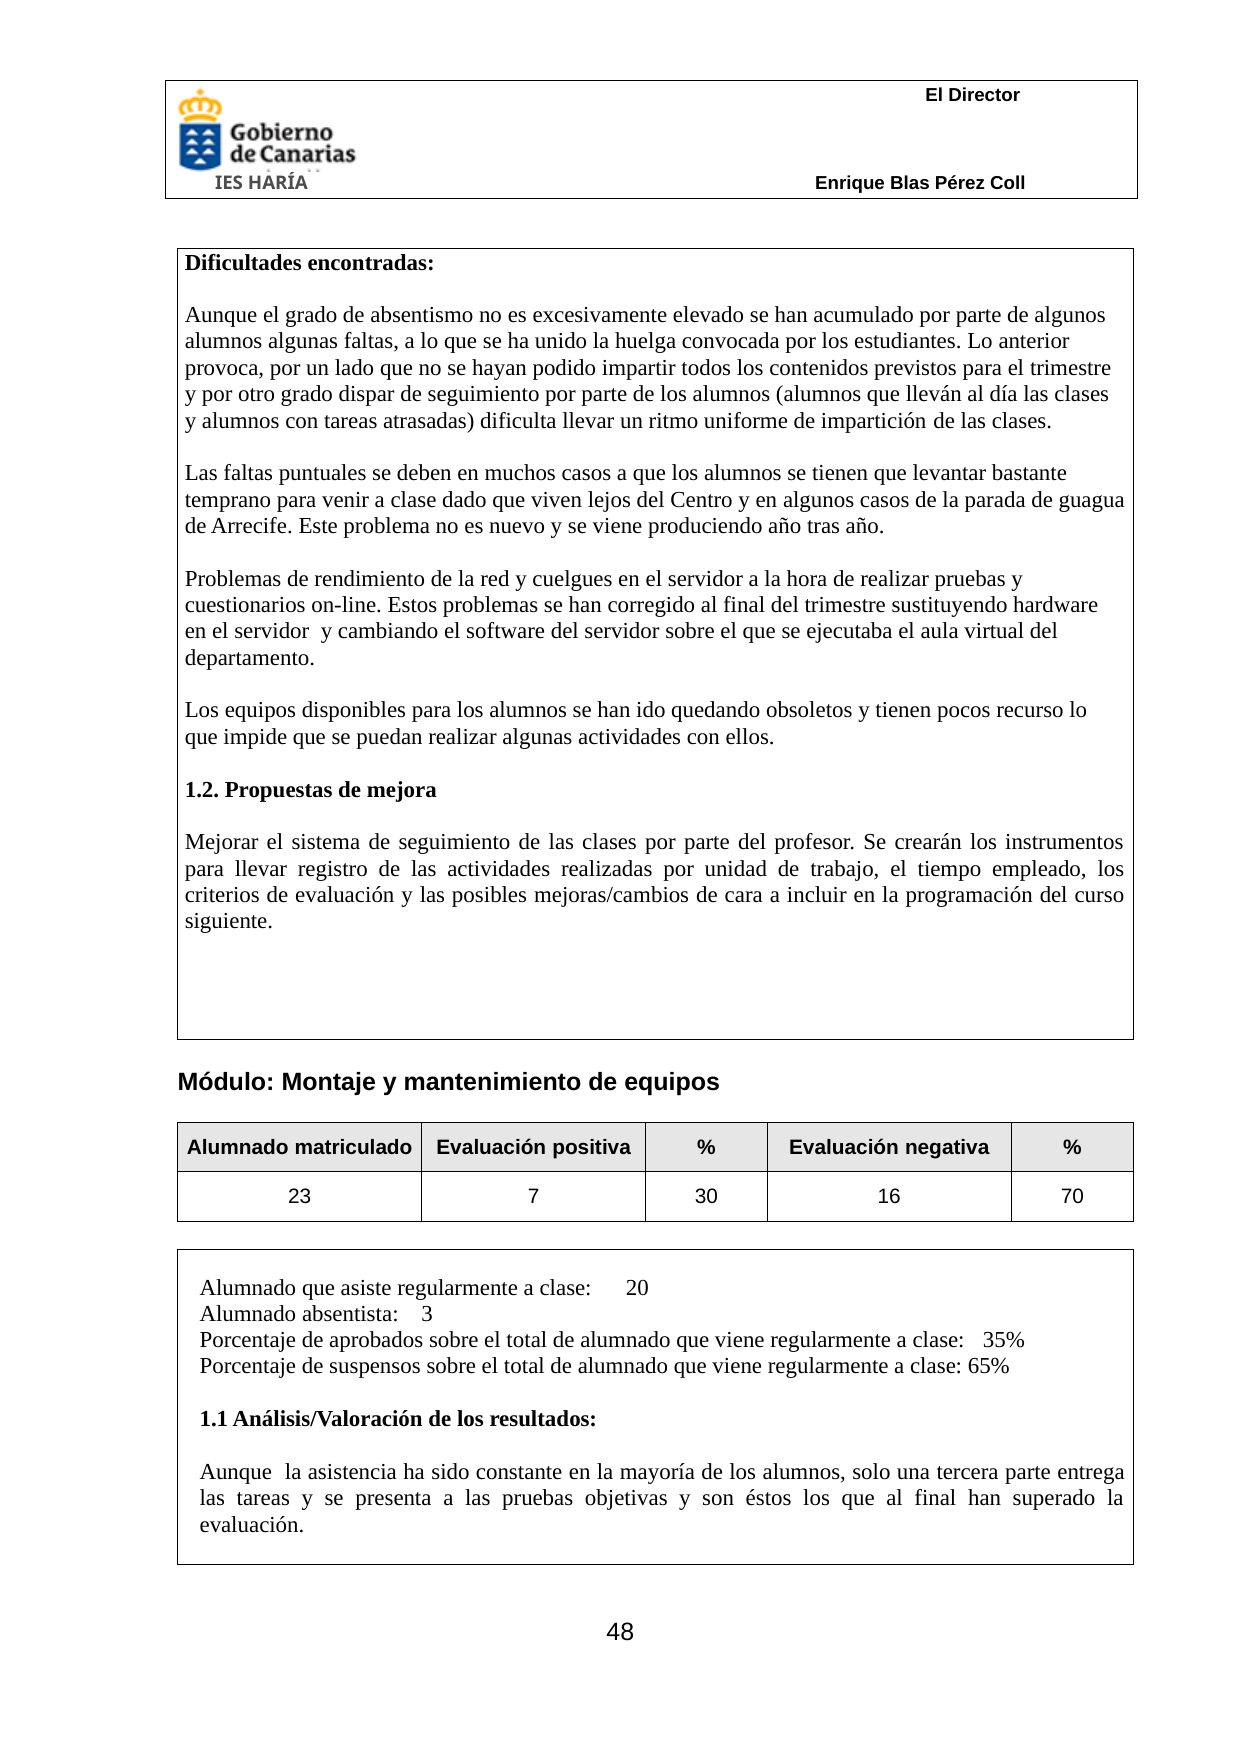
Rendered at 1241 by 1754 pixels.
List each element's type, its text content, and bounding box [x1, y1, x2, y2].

table_cell 30 [646, 1172, 767, 1221]
table_header Dificultades encontradas: Aunque el grado de absentismo no es excesivamente elevado se han acumulado por parte de algunos alumnos algunas faltas, a lo que se ha unido la huelga convocada por los estudiantes. Lo anterior provoca, por un lado que no se hayan podido impartir todos los contenidos previstos para el trimestre y por otro grado dispar de seguimiento por parte de los alumnos (alumnos que lleván al día las clases y alumnos con tareas atrasadas) dificulta llevar un ritmo uniforme de impartición de las clases. Las faltas puntuales se deben en muchos casos a que los alumnos se tienen que levantar bastante temprano para venir a clase dado que viven lejos del Centro y en algunos casos de la parada de guagua de Arrecife. Este problema no es nuevo y se viene produciendo año tras año. Problemas de rendimiento de la red y cuelgues en el servidor a la hora de realizar pruebas y cuestionarios on-line. Estos problemas se han corregido al final del trimestre sustituyendo hardware en el servidor y cambiando el software del servidor sobre el que se ejecutaba el aula virtual del departamento. Los equipos disponibles para los alumnos se han ido quedando obsoletos y tienen pocos recurso lo que impide que se puedan realizar algunas actividades con ellos. 1.2. Propuestas de mejora Mejorar el sistema de seguimiento de las clases por parte del profesor. Se crearán los instrumentos para llevar registro de las actividades realizadas por unidad de trabajo, el tiempo empleado, los criterios de evaluación y las posibles mejoras/cambios de cara a incluir en la programación del curso siguiente. [178, 249, 1133, 1039]
table_cell 7 [422, 1172, 645, 1221]
table_header % [646, 1123, 767, 1171]
table_header Alumnado que asiste regularmente a clase: 20 Alumnado absentista: 3 Porcentaje de aprobados sobre el total de alumnado que viene regularmente a clase: 35% Porcentaje de suspensos sobre el total de alumnado que viene regularmente a clase: 65% 1.1 Análisis/Valoración de los resultados: Aunque la asistencia ha sido constante en la mayoría de los alumnos, solo una tercera parte entrega las tareas y se presenta a las pruebas objetivas y son éstos los que al final han superado la evaluación. [178, 1250, 1133, 1563]
table_header Evaluación positiva [422, 1123, 645, 1171]
text Módulo: Montaje y mantenimiento de equipos [177, 1067, 1122, 1095]
table_header % [1012, 1123, 1133, 1171]
table_cell 23 [178, 1172, 421, 1221]
table_cell 70 [1012, 1172, 1133, 1221]
table_header Evaluación negativa [768, 1123, 1011, 1171]
picture [173, 85, 359, 172]
table_header Alumnado matriculado [178, 1123, 421, 1171]
table_cell 16 [768, 1172, 1011, 1221]
